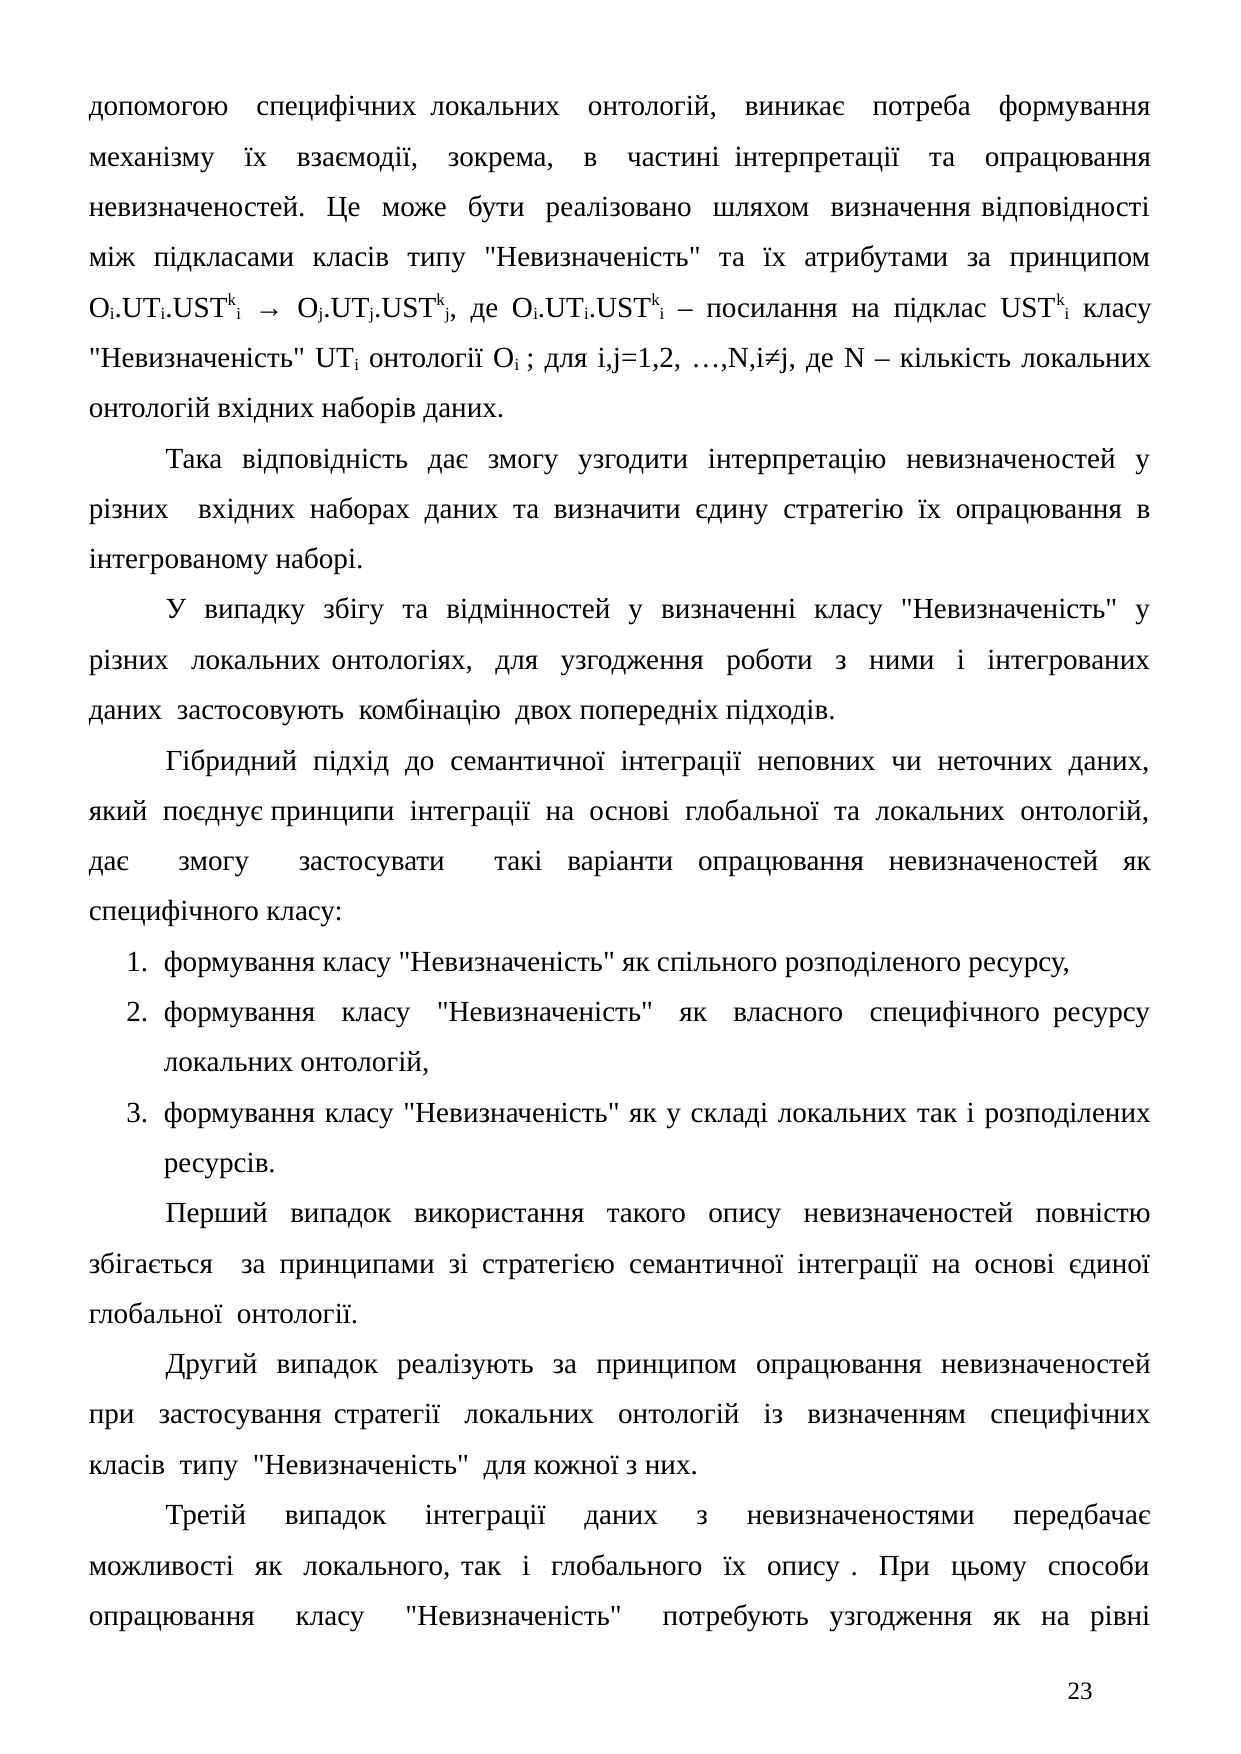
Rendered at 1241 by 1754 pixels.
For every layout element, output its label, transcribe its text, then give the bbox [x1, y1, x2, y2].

text Гібридний підхід до семантичної інтеграції неповних чи неточних даних, який поєднує принципи інтеграції на основі глобальної та локальних онтологій, дає змогу застосувати такі варіанти опрацювання невизначеностей як специфічного класу: [88, 743, 1152, 927]
list формування класу "Невизначеність" як власного специфічного ресурсу локальних онтологій, [126, 994, 1152, 1078]
text У випадку збігу та відмінностей у визначенні класу "Невизначеність" у різних локальних онтологіях, для узгодження роботи з ними і інтегрованих даних застосовують комбінацію двох попередніх підходів. [88, 592, 1152, 726]
text Перший випадок використання такого опису невизначеностей повністю збігається за принципами зі стратегією семантичної інтеграції на основі єдиної глобальної онтології. [88, 1195, 1152, 1329]
text Другий випадок реалізують за принципом опрацювання невизначеностей при застосування стратегії локальних онтологій із визначенням специфічних класів типу "Невизначеність" для кожної з них. [88, 1346, 1152, 1481]
text Така відповідність дає змогу узгодити інтерпретацію невизначеностей у різних вхідних наборах даних та визначити єдину стратегію їх опрацювання в інтегрованому наборі. [88, 441, 1152, 575]
list формування класу "Невизначеність" як у складі локальних так і розподілених ресурсів. [126, 1095, 1152, 1179]
text допомогою специфічних локальних онтологій, виникає потреба формування механізму їх взаємодії, зокрема, в частині інтерпретації та опрацювання невизначеностей. Це може бути реалізовано шляхом визначення відповідності між підкласами класів типу "Невизначеність" та їх атрибутами за принципом Oi.UTi.USTki → Oj.UTj.USTkj, де Oi.UTi.USTki – посилання на підклас USTki класу "Невизначеність" UTi онтології Oi ; для i,j=1,2, …,N,i≠j, де N – кількість локальних онтологій вхідних наборів даних. [88, 88, 1152, 424]
list формування класу "Невизначеність" як спільного розподіленого ресурсу, [126, 944, 1152, 977]
text Третій випадок інтеграції даних з невизначеностями передбачає можливості як локального, так і глобального їх опису . При цьому способи опрацювання класу "Невизначеність" потребують узгодження як на рівні [88, 1497, 1152, 1631]
